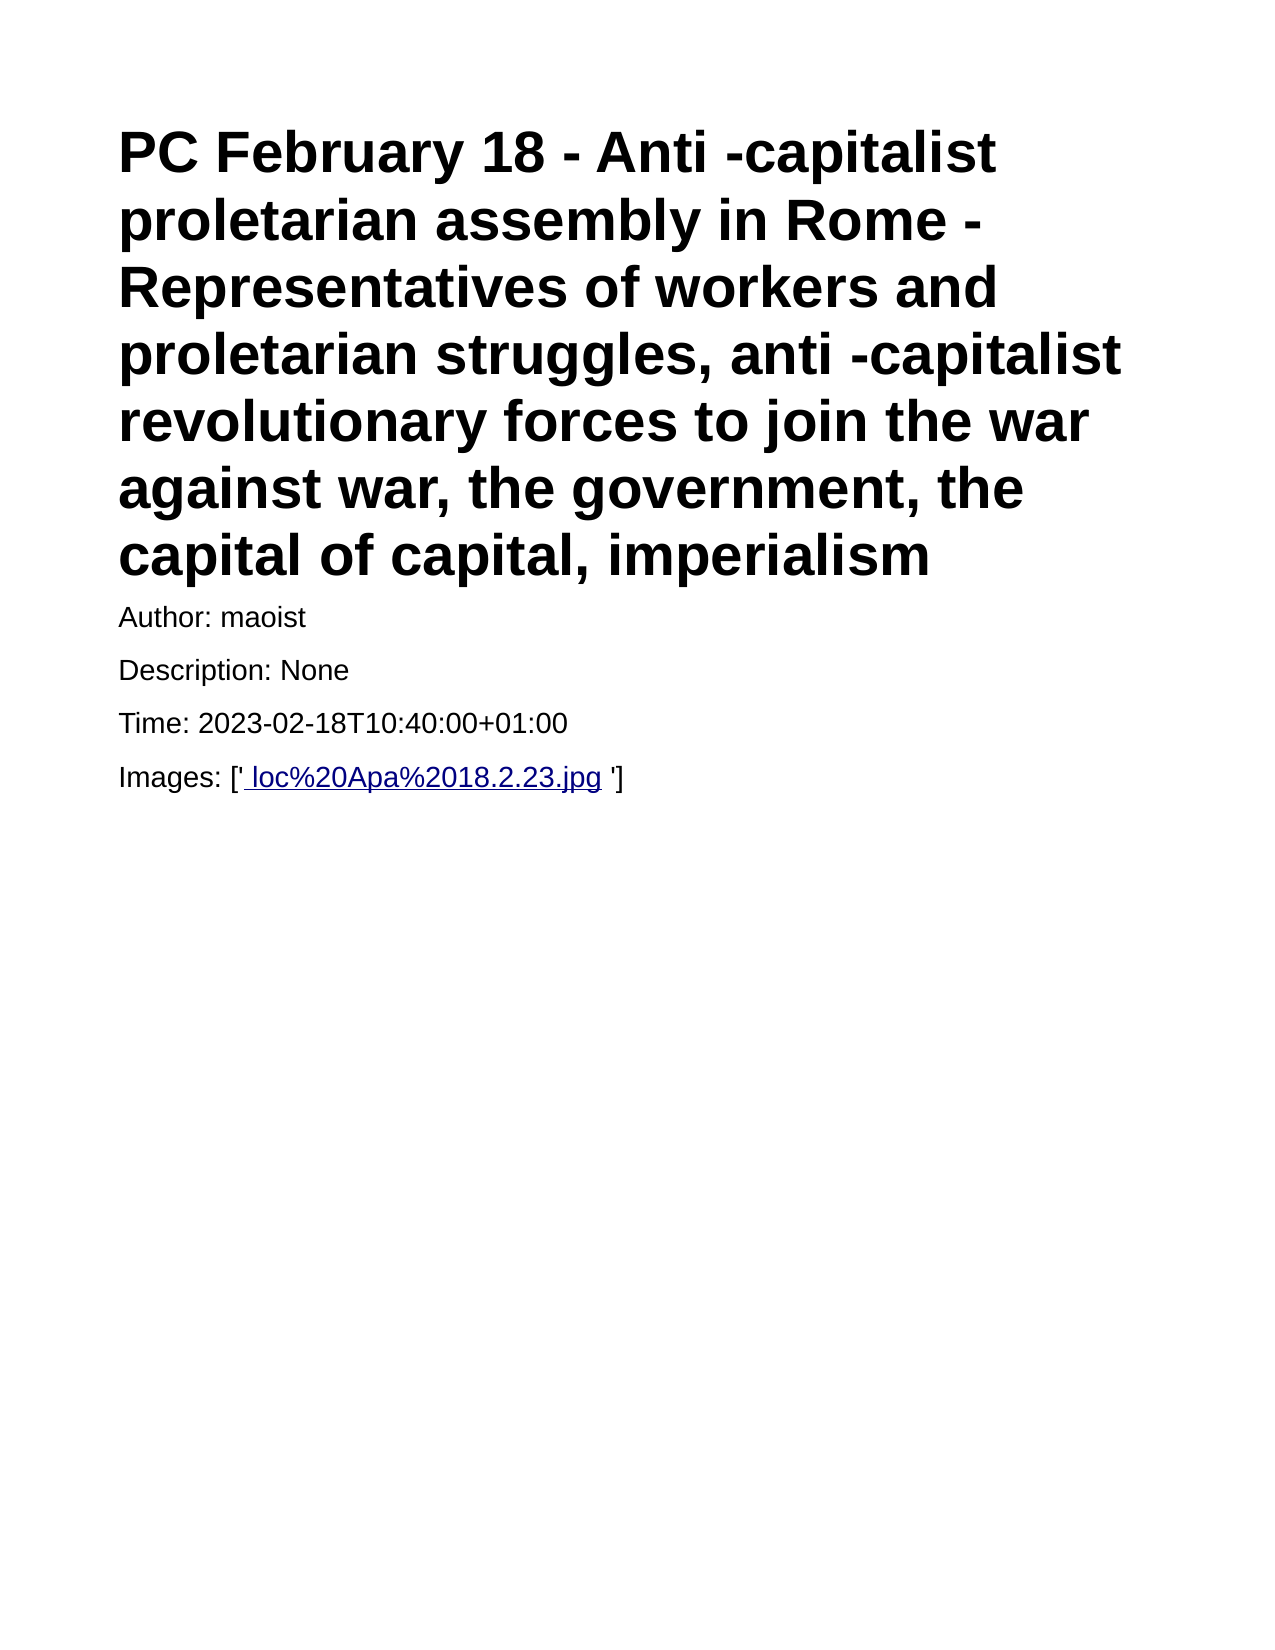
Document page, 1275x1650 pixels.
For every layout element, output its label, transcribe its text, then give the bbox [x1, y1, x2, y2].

text Time: 2023-02-18T10:40:00+01:00 [118, 706, 1157, 740]
subtitle PC February 18 - Anti -capitalist proletarian assembly in Rome - Representatives of workers and proletarian struggles, anti -capitalist revolutionary forces to join the war against war, the government, the capital of capital, imperialism [118, 118, 1157, 588]
text Images: [' loc%20Apa%2018.2.23.jpg '] [118, 759, 1157, 793]
text Description: None [118, 653, 1157, 687]
text Author: maoist [118, 600, 1157, 634]
